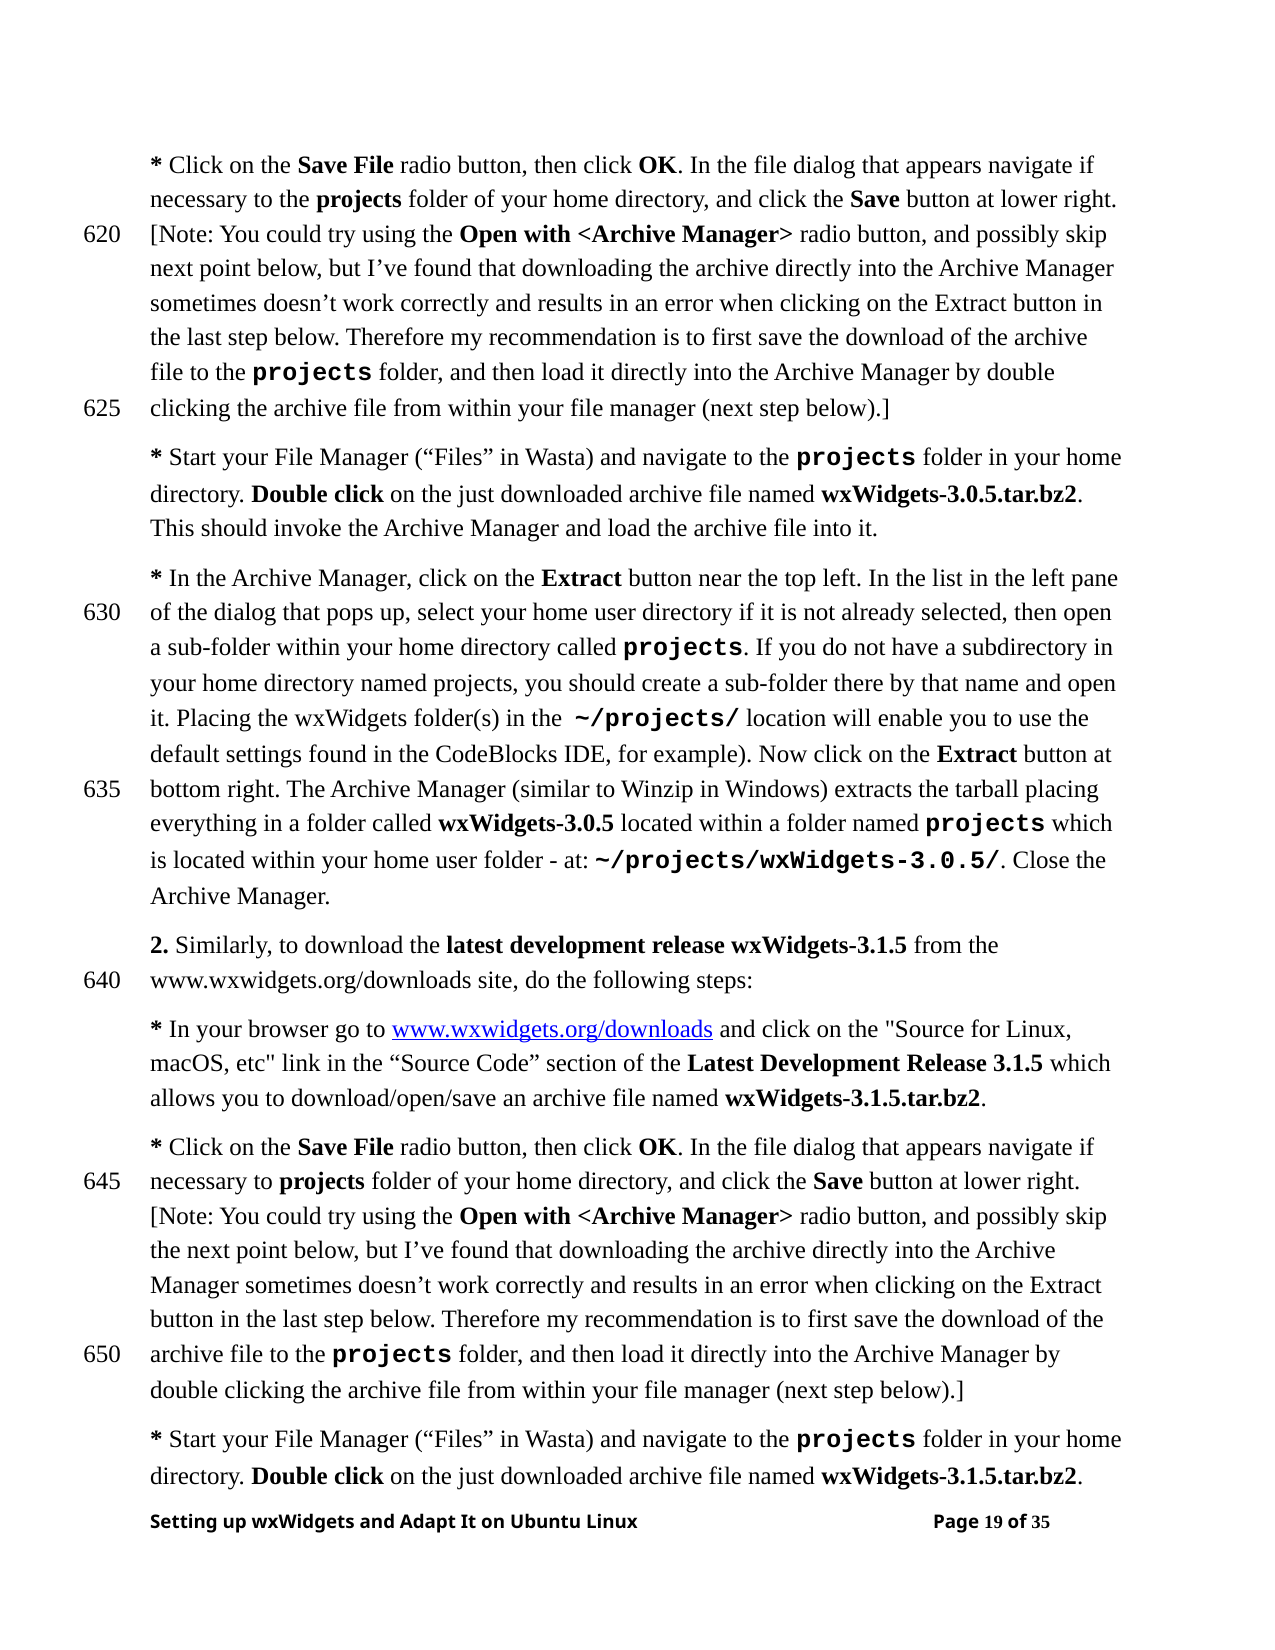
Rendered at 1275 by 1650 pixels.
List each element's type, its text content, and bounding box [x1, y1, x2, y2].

text * In the Archive Manager, click on the Extract button near the top left. In the list in the left pane of the dialog that pops up, select your home user directory if it is not already selected, then open a sub-folder within your home directory called projects. If you do not have a subdirectory in your home directory named projects, you should create a sub-folder there by that name and open it. Placing the wxWidgets folder(s) in the ~/projects/ location will enable you to use the default settings found in the CodeBlocks IDE, for example). Now click on the Extract button at bottom right. The Archive Manager (similar to Winzip in Windows) extracts the tarball placing everything in a folder called wxWidgets-3.0.5 located within a folder named projects which is located within your home user folder - at: ~/projects/wxWidgets-3.0.5/. Close the Archive Manager. [150, 563, 1125, 910]
text * In your browser go to www.wxwidgets.org/downloads and click on the "Source for Linux, macOS, etc" link in the “Source Code” section of the Latest Development Release 3.1.5 which allows you to download/open/save an archive file named wxWidgets-3.1.5.tar.bz2. [150, 1014, 1125, 1112]
text * Click on the Save File radio button, then click OK. In the file dialog that appears navigate if necessary to projects folder of your home directory, and click the Save button at lower right. [Note: You could try using the Open with <Archive Manager> radio button, and possibly skip the next point below, but I’ve found that downloading the archive directly into the Archive Manager sometimes doesn’t work correctly and results in an error when clicking on the Extract button in the last step below. Therefore my recommendation is to first save the download of the archive file to the projects folder, and then load it directly into the Archive Manager by double clicking the archive file from within your file manager (next step below).] [150, 1132, 1125, 1404]
text 2. Similarly, to download the latest development release wxWidgets-3.1.5 from the www.wxwidgets.org/downloads site, do the following steps: [150, 930, 1125, 993]
text * Start your File Manager (“Files” in Wasta) and navigate to the projects folder in your home directory. Double click on the just downloaded archive file named wxWidgets-3.1.5.tar.bz2. [150, 1424, 1125, 1490]
text * Start your File Manager (“Files” in Wasta) and navigate to the projects folder in your home directory. Double click on the just downloaded archive file named wxWidgets-3.0.5.tar.bz2. This should invoke the Archive Manager and load the archive file into it. [150, 442, 1125, 542]
text * Click on the Save File radio button, then click OK. In the file dialog that appears navigate if necessary to the projects folder of your home directory, and click the Save button at lower right. [Note: You could try using the Open with <Archive Manager> radio button, and possibly skip next point below, but I’ve found that downloading the archive directly into the Archive Manager sometimes doesn’t work correctly and results in an error when clicking on the Extract button in the last step below. Therefore my recommendation is to first save the download of the archive file to the projects folder, and then load it directly into the Archive Manager by double clicking the archive file from within your file manager (next step below).] [150, 150, 1125, 422]
